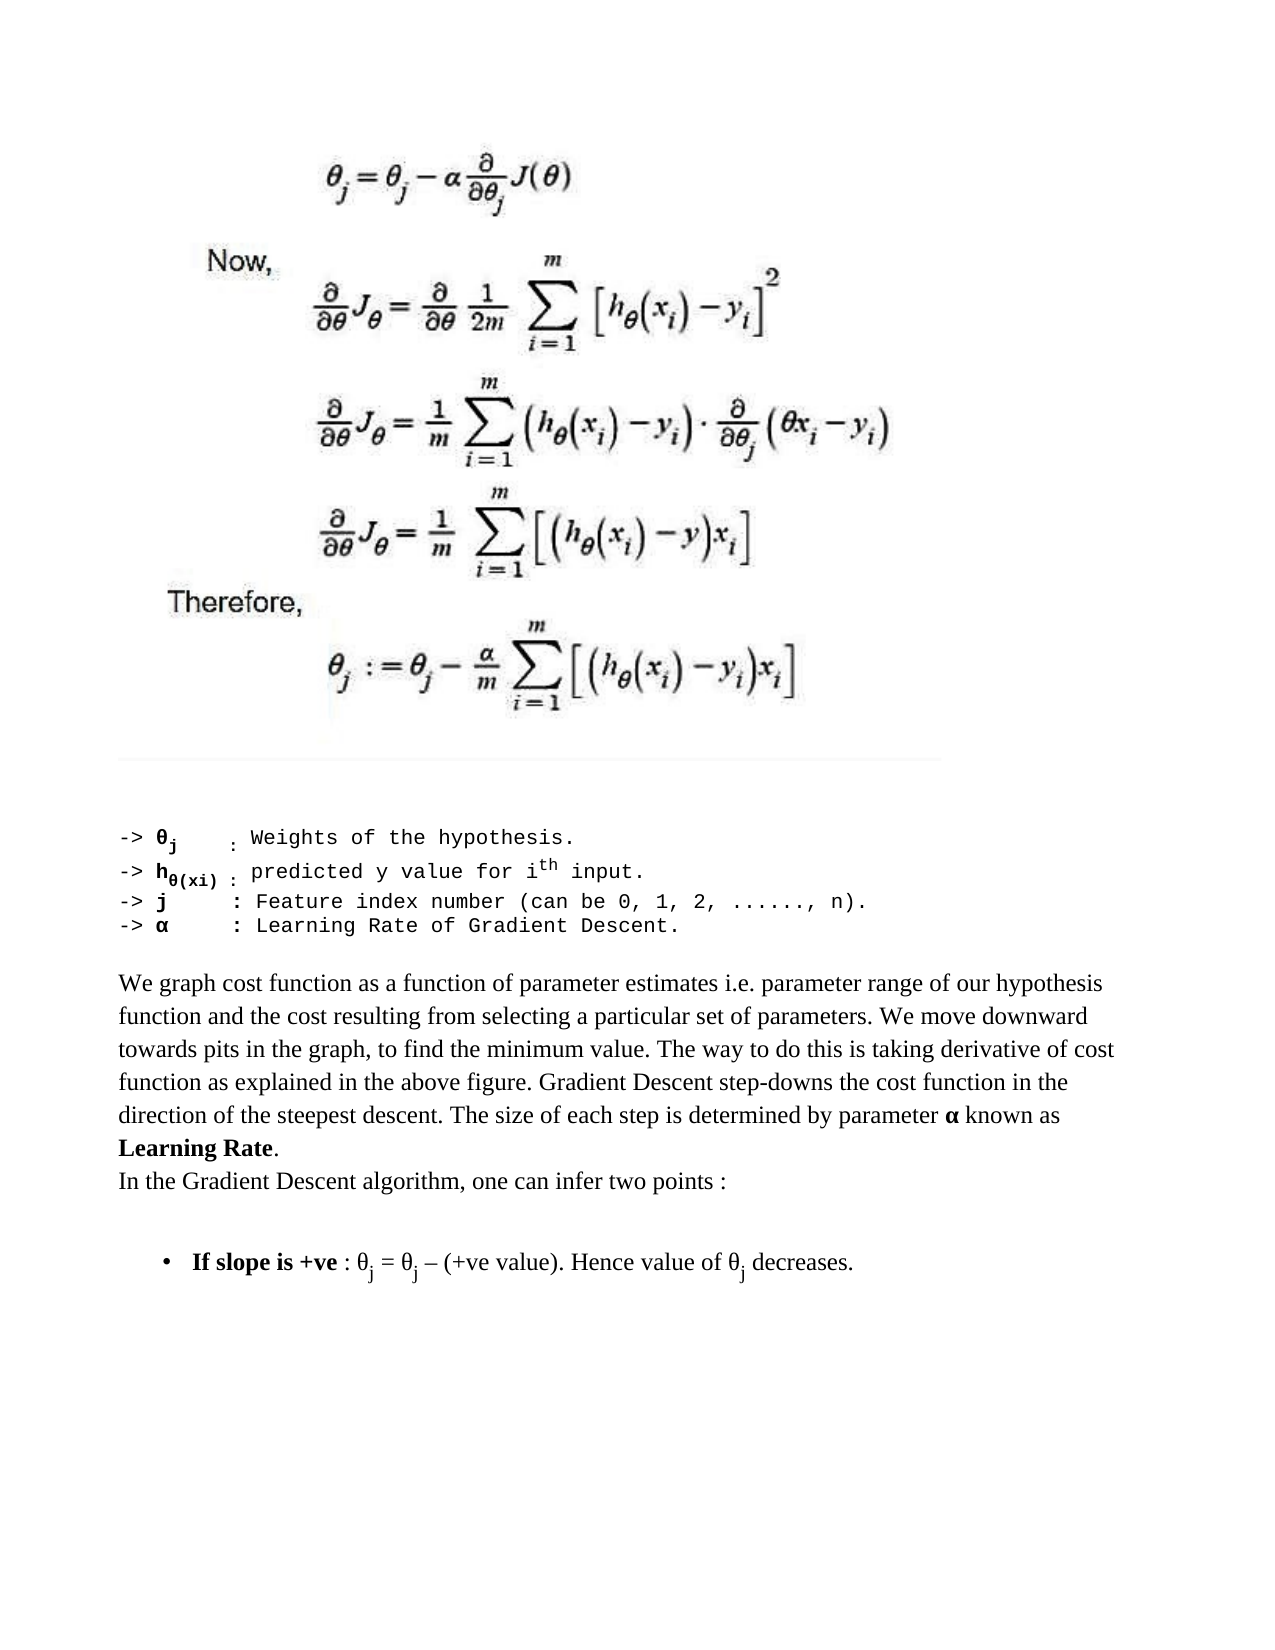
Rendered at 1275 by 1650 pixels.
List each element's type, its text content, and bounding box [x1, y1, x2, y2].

picture [118, 118, 942, 761]
text We graph cost function as a function of parameter estimates i.e. parameter range of our hypothesis function and the cost resulting from selecting a particular set of parameters. We move downward towards pits in the graph, to find the minimum value. The way to do this is taking derivative of cost function as explained in the above figure. Gradient Descent step-downs the cost function in the direction of the steepest descent. The size of each step is determined by parameter α known as Learning Rate. In the Gradient Descent algorithm, one can infer two points : [118, 968, 1157, 1228]
text -> α : Learning Rate of Gradient Descent. [118, 915, 1157, 938]
list If slope is +ve : θj = θj – (+ve value). Hence value of θj decreases. [162, 1247, 1157, 1284]
text -> j : Feature index number (can be 0, 1, 2, ......, n). [118, 891, 1157, 915]
text -> hθ(xi) : predicted y value for ith input. [118, 857, 1157, 891]
text -> θj : Weights of the hypothesis. [118, 827, 1157, 857]
